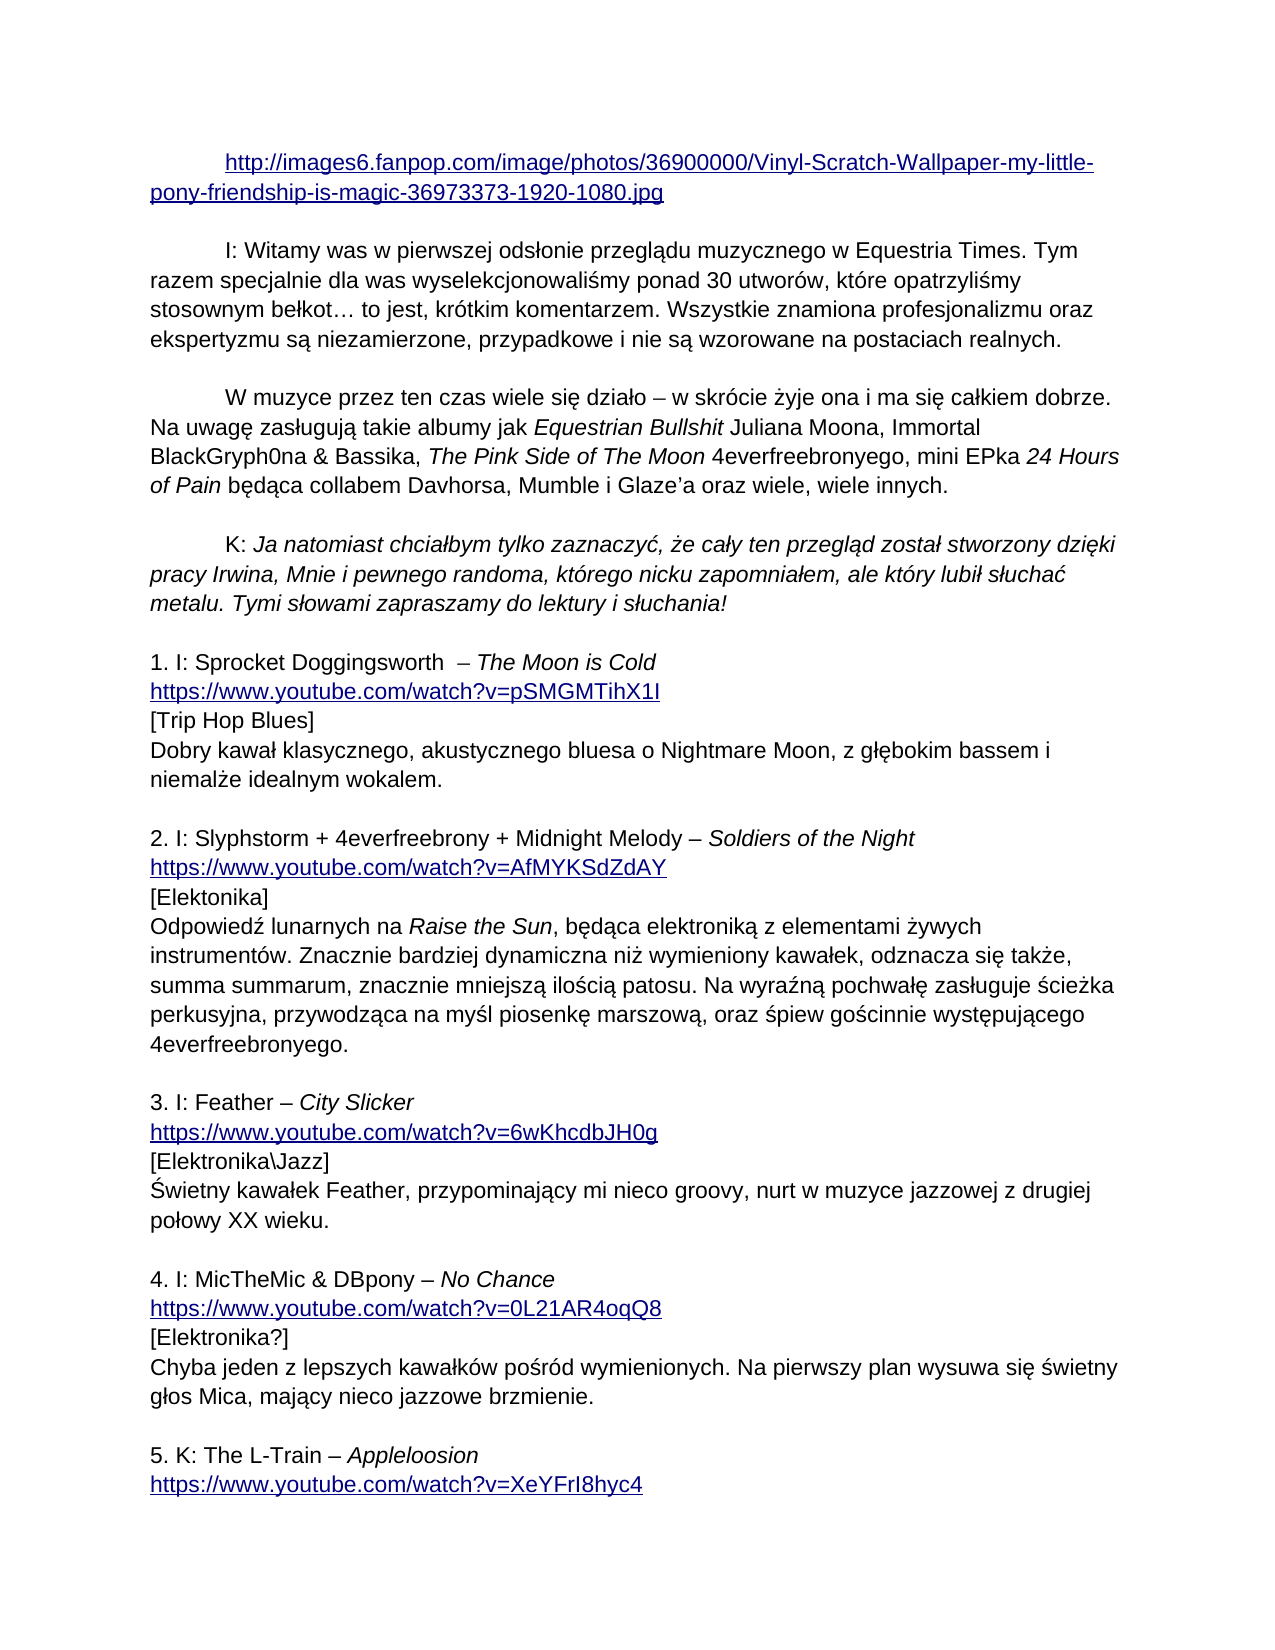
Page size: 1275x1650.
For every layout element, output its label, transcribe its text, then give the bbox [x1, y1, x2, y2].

text [Elektonika] [150, 884, 1125, 910]
text W muzyce przez ten czas wiele się działo – w skrócie żyje ona i ma się całkiem dobrze. Na uwagę zasługują takie albumy jak Equestrian Bullshit Juliana Moona, Immortal BlackGryph0na & Bassika, The Pink Side of The Moon 4everfreebronyego, mini EPka 24 Hours of Pain będąca collabem Davhorsa, Mumble i Glaze’a oraz wiele, wiele innych. [150, 385, 1125, 499]
text https://www.youtube.com/watch?v=AfMYKSdZdAY [150, 855, 1125, 881]
text https://www.youtube.com/watch?v=6wKhcdbJH0g [150, 1119, 1125, 1145]
text https://www.youtube.com/watch?v=0L21AR4oqQ8 [150, 1296, 1125, 1321]
text 3. I: Feather – City Slicker [150, 1090, 1125, 1116]
text http://images6.fanpop.com/image/photos/36900000/Vinyl-Scratch-Wallpaper-my-little-pony-friendship-is-magic-36973373-1920-1080.jpg [150, 150, 1125, 205]
text Odpowiedź lunarnych na Raise the Sun, będąca elektroniką z elementami żywych instrumentów. Znacznie bardziej dynamiczna niż wymieniony kawałek, odznacza się także, summa summarum, znacznie mniejszą ilością patosu. Na wyraźną pochwałę zasługuje ścieżka perkusyjna, przywodząca na myśl piosenkę marszową, oraz śpiew gościnnie występującego 4everfreebronyego. [150, 914, 1125, 1057]
text [Elektronika?] [150, 1325, 1125, 1351]
text [Elektronika\Jazz] [150, 1149, 1125, 1174]
text Chyba jeden z lepszych kawałków pośród wymienionych. Na pierwszy plan wysuwa się świetny głos Mica, mający nieco jazzowe brzmienie. [150, 1354, 1125, 1409]
text [Trip Hop Blues] [150, 708, 1125, 734]
text 2. I: Slyphstorm + 4everfreebrony + Midnight Melody – Soldiers of the Night [150, 826, 1125, 851]
text 5. K: The L-Train – Appleloosion https://www.youtube.com/watch?v=XeYFrI8hyc4 [150, 1442, 1125, 1497]
text 1. I: Sprocket Doggingsworth – The Moon is Cold [150, 649, 1125, 675]
text https://www.youtube.com/watch?v=pSMGMTihX1I [150, 679, 1125, 704]
text K: Ja natomiast chciałbym tylko zaznaczyć, że cały ten przegląd został stworzony dzięki pracy Irwina, Mnie i pewnego randoma, którego nicku zapomniałem, ale który lubił słuchać metalu. Tymi słowami zapraszamy do lektury i słuchania! [150, 532, 1125, 616]
text I: Witamy was w pierwszej odsłonie przeglądu muzycznego w Equestria Times. Tym razem specjalnie dla was wyselekcjonowaliśmy ponad 30 utworów, które opatrzyliśmy stosownym bełkot… to jest, krótkim komentarzem. Wszystkie znamiona profesjonalizmu oraz ekspertyzmu są niezamierzone, przypadkowe i nie są wzorowane na postaciach realnych. [150, 238, 1125, 352]
text Dobry kawał klasycznego, akustycznego bluesa o Nightmare Moon, z głębokim bassem i niemalże idealnym wokalem. [150, 737, 1125, 792]
text 4. I: MicTheMic & DBpony – No Chance [150, 1266, 1125, 1292]
text Świetny kawałek Feather, przypominający mi nieco groovy, nurt w muzyce jazzowej z drugiej połowy XX wieku. [150, 1178, 1125, 1233]
